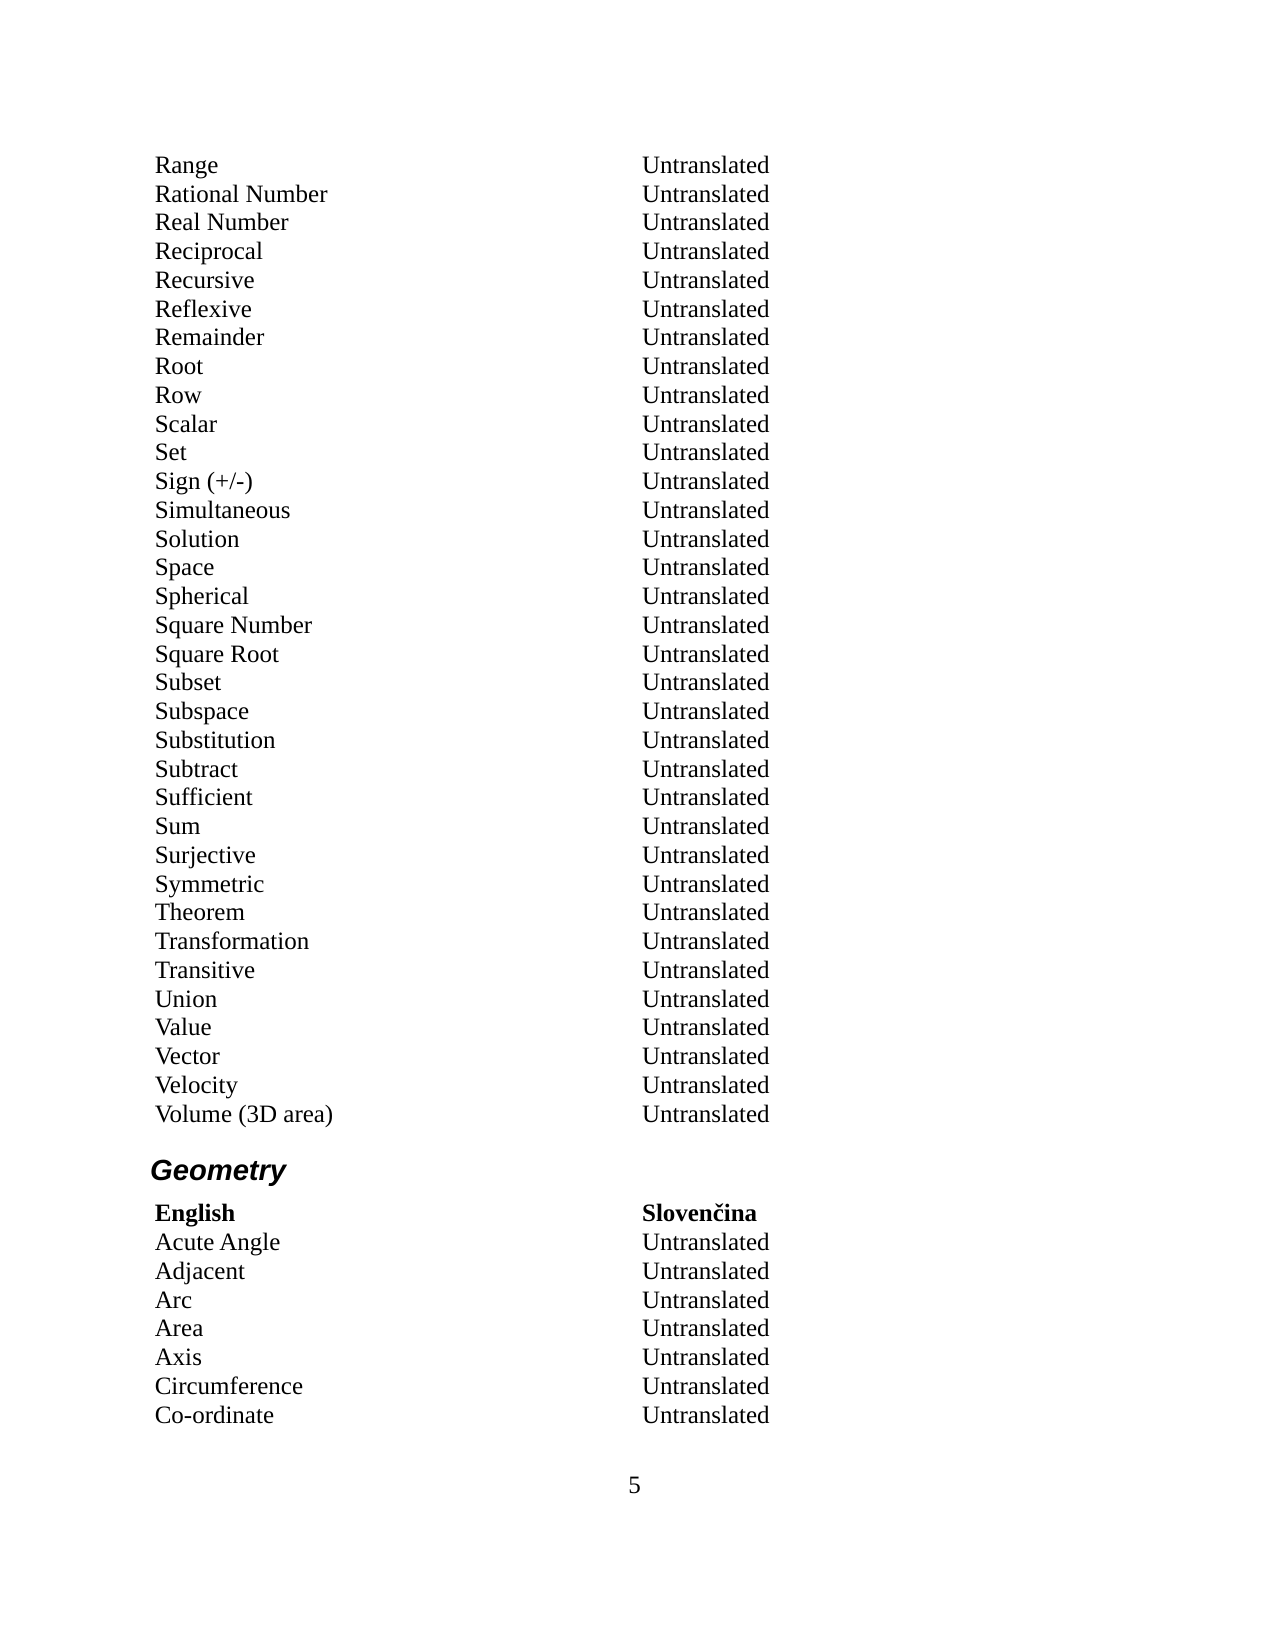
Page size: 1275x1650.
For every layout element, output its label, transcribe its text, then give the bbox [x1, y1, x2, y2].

table_cell Untranslated [638, 811, 1125, 840]
table_cell Transformation [150, 926, 637, 955]
table_cell Untranslated [638, 581, 1125, 610]
table_cell Untranslated [638, 438, 1125, 466]
table_cell Untranslated [638, 840, 1125, 869]
table_cell Reciprocal [150, 236, 637, 265]
table_cell Transitive [150, 955, 637, 984]
table_cell Untranslated [638, 610, 1125, 639]
table_cell Volume (3D area) [150, 1099, 637, 1127]
table_cell Sum [150, 811, 637, 840]
table_cell Untranslated [638, 1342, 1125, 1371]
table_cell Untranslated [638, 294, 1125, 322]
table_cell Velocity [150, 1070, 637, 1099]
table_cell Untranslated [638, 495, 1125, 524]
table_cell Rational Number [150, 179, 637, 207]
table_cell Untranslated [638, 1400, 1125, 1428]
table_cell Untranslated [638, 984, 1125, 1012]
table_cell Union [150, 984, 637, 1012]
table_cell Remainder [150, 323, 637, 351]
table_cell Untranslated [638, 926, 1125, 955]
table_cell Space [150, 553, 637, 581]
table_cell Untranslated [638, 783, 1125, 811]
table_cell Range [150, 150, 637, 179]
table_cell Real Number [150, 208, 637, 236]
table_cell Untranslated [638, 351, 1125, 380]
table_cell Value [150, 1013, 637, 1041]
table_cell Sign (+/-) [150, 466, 637, 495]
table_cell Untranslated [638, 668, 1125, 696]
table_cell Arc [150, 1285, 637, 1313]
table_cell Untranslated [638, 236, 1125, 265]
table_cell Set [150, 438, 637, 466]
table_cell Untranslated [638, 1314, 1125, 1342]
subtitle Geometry [150, 1152, 1125, 1186]
table_cell Untranslated [638, 696, 1125, 725]
table_cell Untranslated [638, 208, 1125, 236]
table_cell Untranslated [638, 639, 1125, 667]
table_cell Theorem [150, 898, 637, 926]
table_cell Untranslated [638, 524, 1125, 552]
table_cell Scalar [150, 409, 637, 437]
table_cell Untranslated [638, 1227, 1125, 1256]
table_cell Substitution [150, 725, 637, 754]
table_cell Square Number [150, 610, 637, 639]
table_cell Row [150, 380, 637, 409]
table_cell Untranslated [638, 754, 1125, 782]
table_cell Area [150, 1314, 637, 1342]
table_cell Untranslated [638, 409, 1125, 437]
table_cell Untranslated [638, 725, 1125, 754]
table_cell Symmetric [150, 869, 637, 897]
table_cell Subset [150, 668, 637, 696]
table_cell Untranslated [638, 1285, 1125, 1313]
table_cell Untranslated [638, 869, 1125, 897]
table_cell Reflexive [150, 294, 637, 322]
table_cell Untranslated [638, 179, 1125, 207]
table_cell Co-ordinate [150, 1400, 637, 1428]
table_cell Root [150, 351, 637, 380]
table_cell Vector [150, 1041, 637, 1070]
table_cell Untranslated [638, 1099, 1125, 1127]
table_cell Acute Angle [150, 1227, 637, 1256]
table_cell Spherical [150, 581, 637, 610]
table_cell Untranslated [638, 898, 1125, 926]
table_cell Untranslated [638, 1256, 1125, 1285]
table_cell Untranslated [638, 265, 1125, 294]
table_cell Recursive [150, 265, 637, 294]
table_cell Untranslated [638, 1041, 1125, 1070]
table_header English [150, 1199, 637, 1227]
table_cell Untranslated [638, 150, 1125, 179]
table_cell Untranslated [638, 955, 1125, 984]
table_cell Solution [150, 524, 637, 552]
table_cell Square Root [150, 639, 637, 667]
table_cell Untranslated [638, 1371, 1125, 1400]
table_cell Untranslated [638, 1013, 1125, 1041]
table_cell Subtract [150, 754, 637, 782]
table_cell Simultaneous [150, 495, 637, 524]
table_cell Untranslated [638, 553, 1125, 581]
table_cell Sufficient [150, 783, 637, 811]
table_cell Untranslated [638, 323, 1125, 351]
table_cell Untranslated [638, 466, 1125, 495]
table_cell Axis [150, 1342, 637, 1371]
table_cell Untranslated [638, 380, 1125, 409]
table_cell Subspace [150, 696, 637, 725]
table_cell Adjacent [150, 1256, 637, 1285]
table_cell Untranslated [638, 1070, 1125, 1099]
table_cell Circumference [150, 1371, 637, 1400]
table_cell Surjective [150, 840, 637, 869]
table_header Slovenčina [638, 1199, 1125, 1227]
